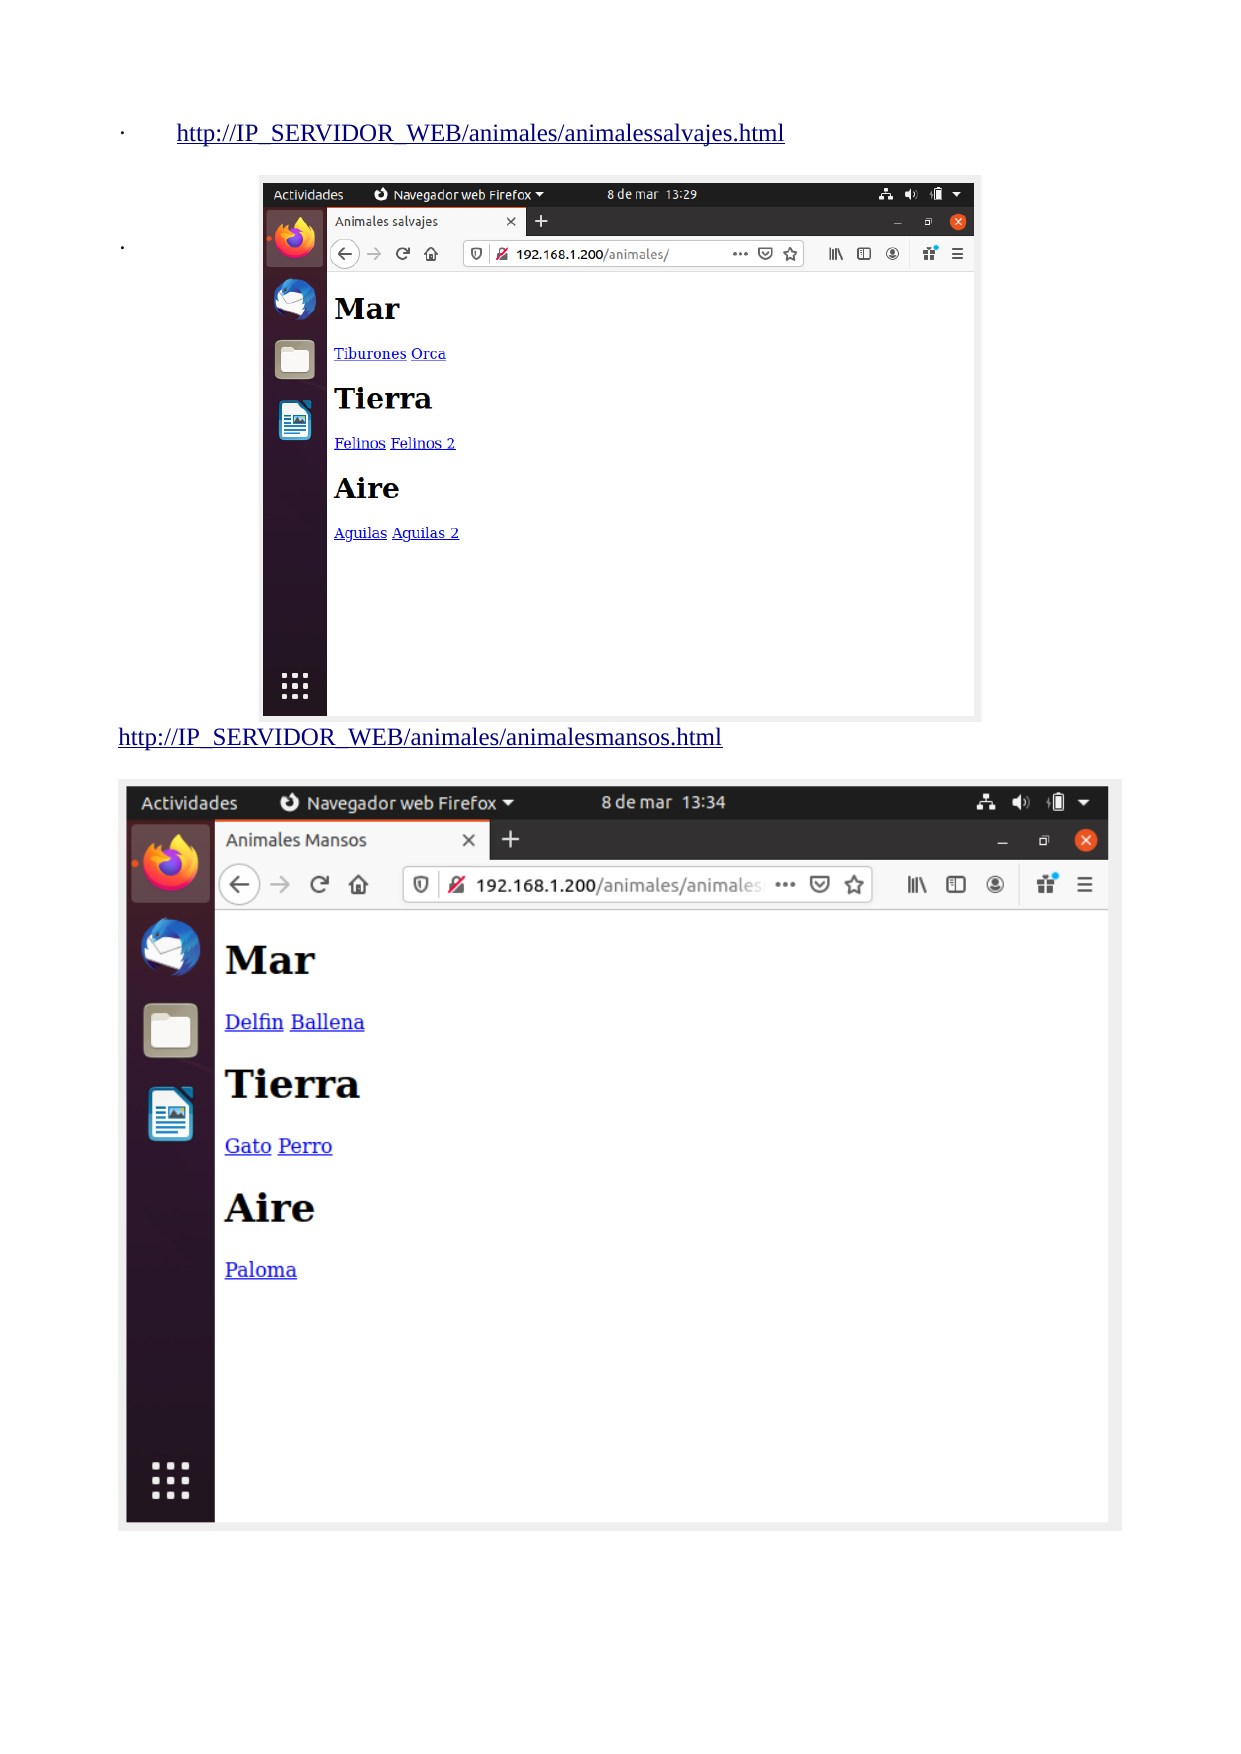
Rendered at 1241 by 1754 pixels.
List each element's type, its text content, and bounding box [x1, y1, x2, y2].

picture [118, 779, 1123, 1531]
text · http://IP_SERVIDOR_WEB/animales/animalesmansos.html [118, 233, 1122, 751]
text · http://IP_SERVIDOR_WEB/animales/animalessalvajes.html [118, 118, 1122, 147]
picture [258, 175, 982, 722]
